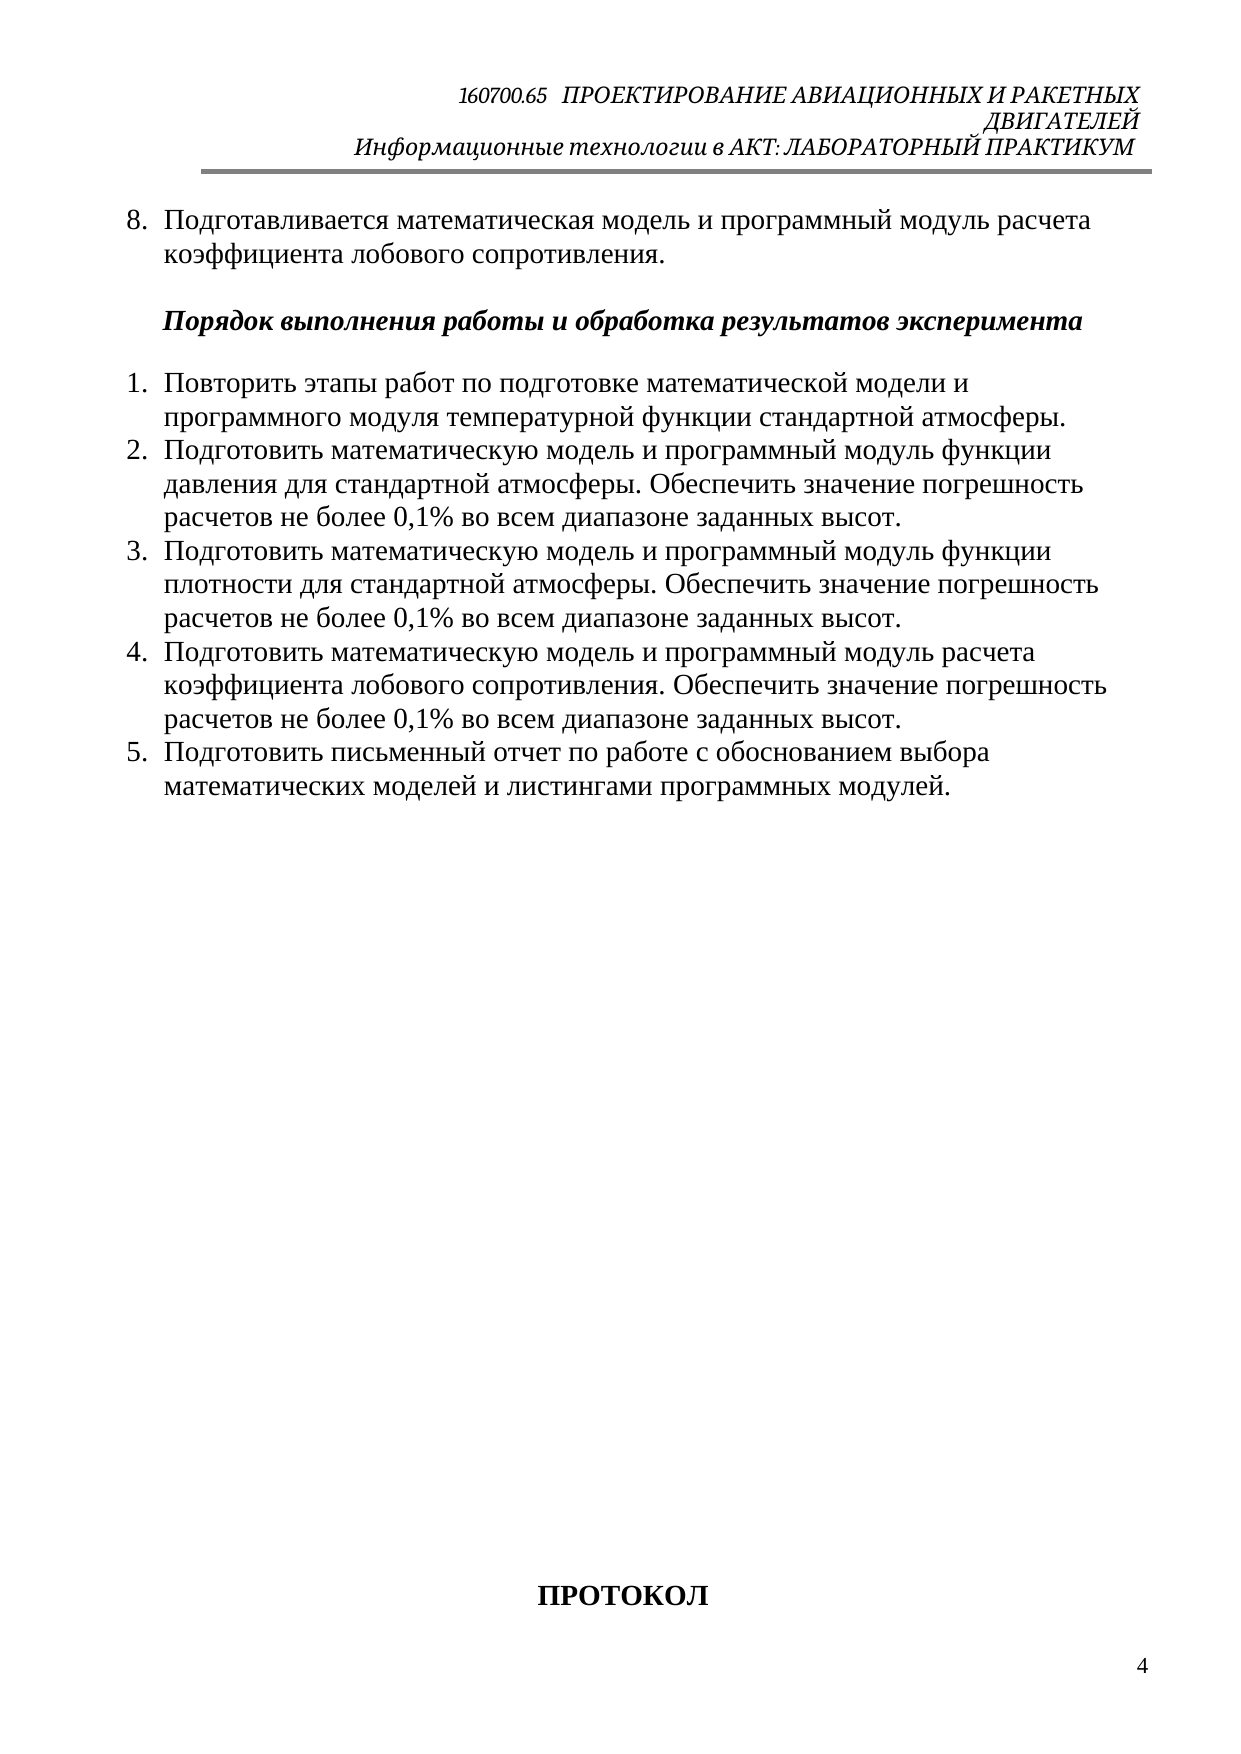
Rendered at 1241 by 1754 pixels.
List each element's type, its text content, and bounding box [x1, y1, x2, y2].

list Повторить этапы работ по подготовке математической модели и программного модуля температурной функции стандартной атмосферы. [126, 365, 1152, 432]
text ПРОТОКОЛ [89, 1578, 1157, 1611]
list Подготавливается математическая модель и программный модуль расчета коэффициента лобового сопротивления. [126, 202, 1157, 269]
list Подготовить математическую модель и программный модуль расчета коэффициента лобового сопротивления. Обеспечить значение погрешность расчетов не более 0,1% во всем диапазоне заданных высот. [126, 634, 1152, 734]
text Порядок выполнения работы и обработка результатов эксперимента [89, 303, 1157, 337]
list Подготовить математическую модель и программный модуль функции давления для стандартной атмосферы. Обеспечить значение погрешность расчетов не более 0,1% во всем диапазоне заданных высот. [126, 432, 1152, 533]
list Подготовить математическую модель и программный модуль функции плотности для стандартной атмосферы. Обеспечить значение погрешность расчетов не более 0,1% во всем диапазоне заданных высот. [126, 533, 1152, 634]
list Подготовить письменный отчет по работе с обоснованием выбора математических моделей и листингами программных модулей. [126, 734, 1152, 801]
